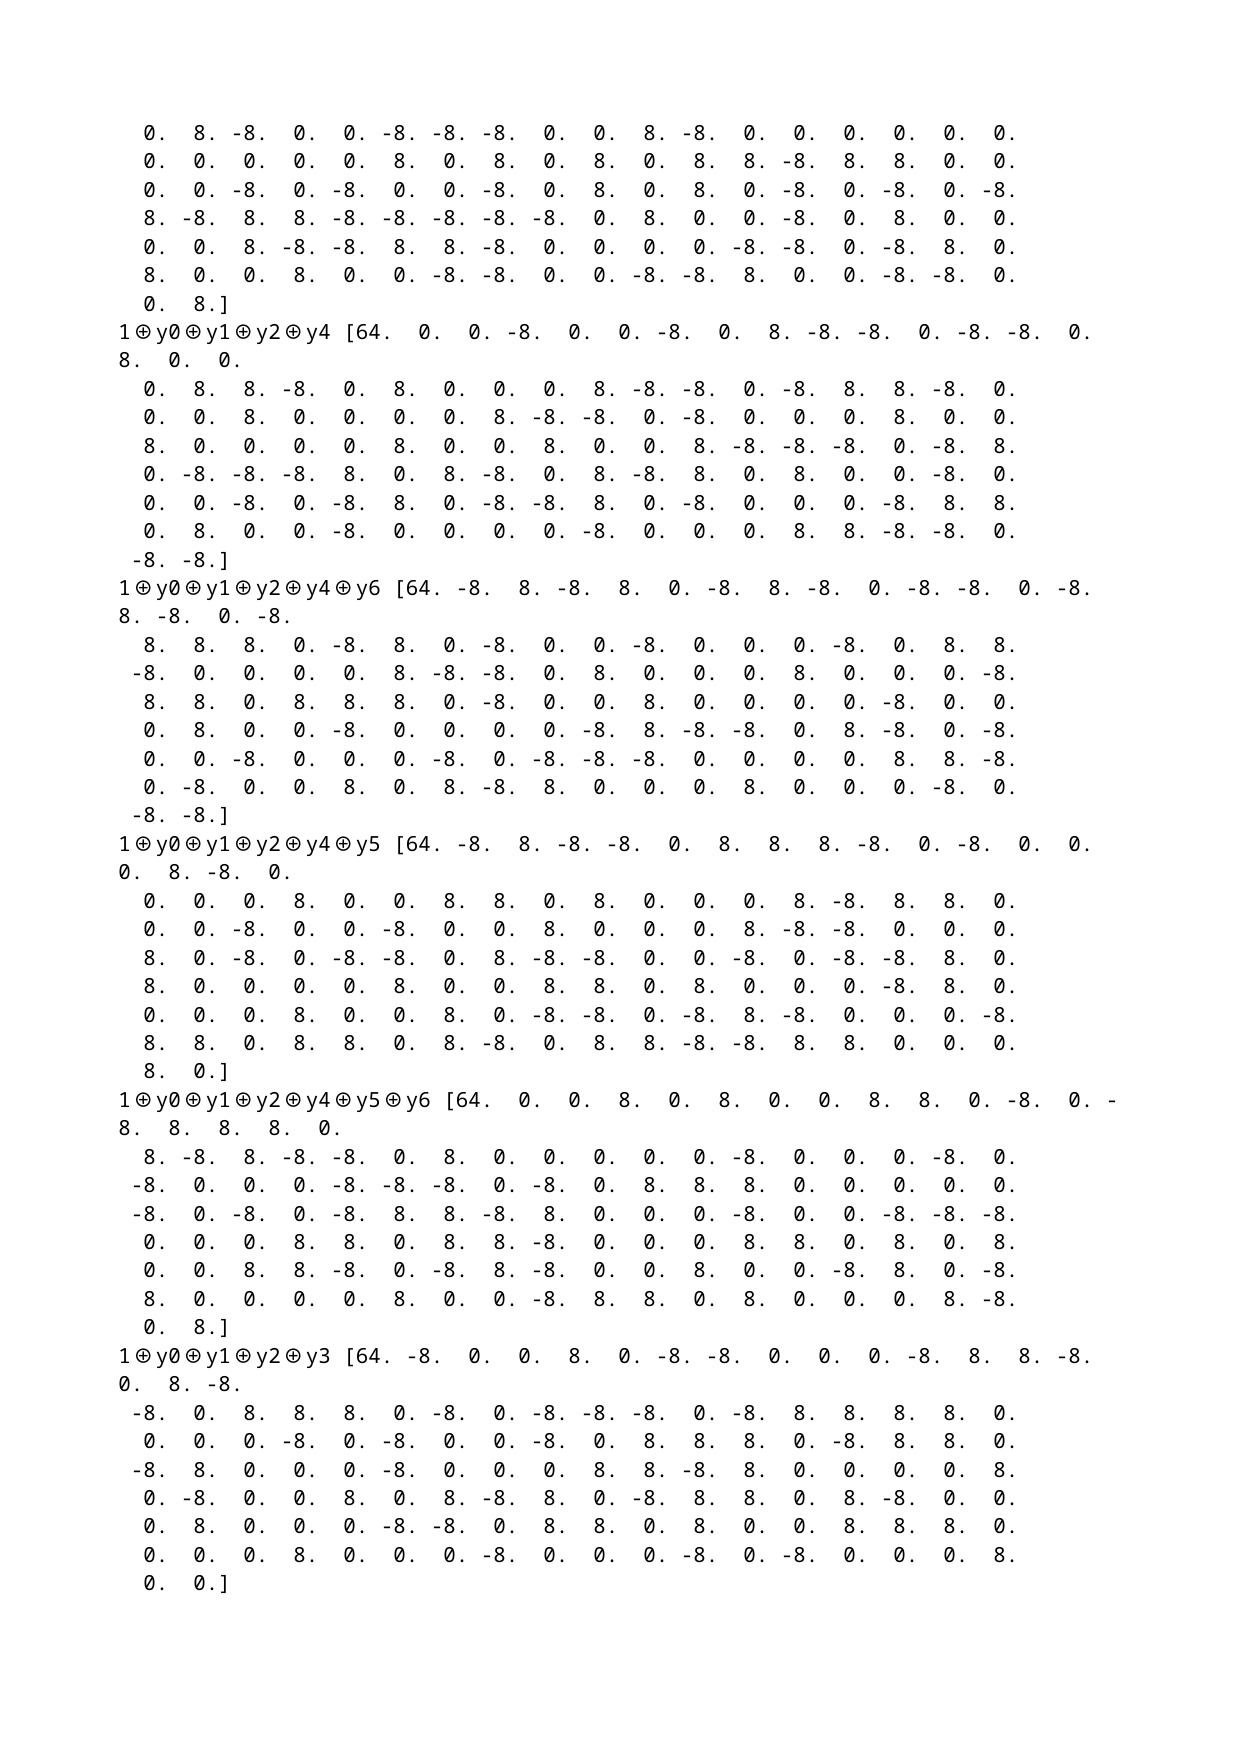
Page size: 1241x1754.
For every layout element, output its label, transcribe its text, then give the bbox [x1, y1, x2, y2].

text 1⊕y0⊕y1⊕y2⊕y3 [64. -8. 0. 0. 8. 0. -8. -8. 0. 0. 0. -8. 8. 8. -8. 0. 8. -8. [118, 1341, 1122, 1398]
text 0. -8. 0. 0. 8. 0. 8. -8. 8. 0. -8. 8. 8. 0. 8. -8. 0. 0. [118, 1483, 1122, 1512]
text -8. 8. 0. 0. 0. -8. 0. 0. 0. 8. 8. -8. 8. 0. 0. 0. 0. 8. [118, 1455, 1122, 1483]
text 1⊕y0⊕y1⊕y2⊕y4⊕y5 [64. -8. 8. -8. -8. 0. 8. 8. 8. -8. 0. -8. 0. 0. 0. 8. -8. 0. [118, 829, 1122, 886]
text 0. -8. -8. -8. 8. 0. 8. -8. 0. 8. -8. 8. 0. 8. 0. 0. -8. 0. [118, 459, 1122, 488]
text 8. 0. 0. 0. 0. 8. 0. 0. 8. 8. 0. 8. 0. 0. 0. -8. 8. 0. [118, 971, 1122, 1000]
text 8. 8. 0. 8. 8. 0. 8. -8. 0. 8. 8. -8. -8. 8. 8. 0. 0. 0. [118, 1028, 1122, 1057]
text 0. 0. 0. 8. 0. 0. 8. 0. -8. -8. 0. -8. 8. -8. 0. 0. 0. -8. [118, 1000, 1122, 1028]
text 0. 0. -8. 0. -8. 8. 0. -8. -8. 8. 0. -8. 0. 0. 0. -8. 8. 8. [118, 488, 1122, 516]
text 8. -8. 8. -8. -8. 0. 8. 0. 0. 0. 0. 0. -8. 0. 0. 0. -8. 0. [118, 1142, 1122, 1170]
text 8. 0. 0. 8. 0. 0. -8. -8. 0. 0. -8. -8. 8. 0. 0. -8. -8. 0. [118, 260, 1122, 289]
text 0. 0. 0. 8. 0. 0. 0. -8. 0. 0. 0. -8. 0. -8. 0. 0. 0. 8. [118, 1540, 1122, 1568]
text 8. -8. 8. 8. -8. -8. -8. -8. -8. 0. 8. 0. 0. -8. 0. 8. 0. 0. [118, 203, 1122, 232]
text -8. 0. 8. 8. 8. 0. -8. 0. -8. -8. -8. 0. -8. 8. 8. 8. 8. 0. [118, 1398, 1122, 1426]
text 0. 8.] [118, 289, 1122, 317]
text 0. 0. 8. 0. 0. 0. 0. 8. -8. -8. 0. -8. 0. 0. 0. 8. 0. 0. [118, 402, 1122, 431]
text 0. 8. 0. 0. -8. 0. 0. 0. 0. -8. 0. 0. 0. 8. 8. -8. -8. 0. [118, 516, 1122, 545]
text 0. 0. 0. -8. 0. -8. 0. 0. -8. 0. 8. 8. 8. 0. -8. 8. 8. 0. [118, 1426, 1122, 1455]
text -8. -8.] [118, 545, 1122, 573]
text 0. 0. -8. 0. -8. 0. 0. -8. 0. 8. 0. 8. 0. -8. 0. -8. 0. -8. [118, 175, 1122, 203]
text 1⊕y0⊕y1⊕y2⊕y4⊕y5⊕y6 [64. 0. 0. 8. 0. 8. 0. 0. 8. 8. 0. -8. 0. -8. 8. 8. 8. 0. [118, 1085, 1122, 1142]
text -8. 0. -8. 0. -8. 8. 8. -8. 8. 0. 0. 0. -8. 0. 0. -8. -8. -8. [118, 1199, 1122, 1227]
text -8. 0. 0. 0. 0. 8. -8. -8. 0. 8. 0. 0. 0. 8. 0. 0. 0. -8. [118, 658, 1122, 687]
text 8. 0.] [118, 1057, 1122, 1085]
text 0. 8. -8. 0. 0. -8. -8. -8. 0. 0. 8. -8. 0. 0. 0. 0. 0. 0. [118, 118, 1122, 147]
text 8. 8. 0. 8. 8. 8. 0. -8. 0. 0. 8. 0. 0. 0. 0. -8. 0. 0. [118, 687, 1122, 715]
text 1⊕y0⊕y1⊕y2⊕y4⊕y6 [64. -8. 8. -8. 8. 0. -8. 8. -8. 0. -8. -8. 0. -8. 8. -8. 0. -8. [118, 573, 1122, 630]
text 0. 8. 0. 0. -8. 0. 0. 0. 0. -8. 8. -8. -8. 0. 8. -8. 0. -8. [118, 715, 1122, 744]
text 0. -8. 0. 0. 8. 0. 8. -8. 8. 0. 0. 0. 8. 0. 0. 0. -8. 0. [118, 772, 1122, 801]
text 0. 0.] [118, 1568, 1122, 1597]
text 0. 8.] [118, 1312, 1122, 1341]
text 0. 8. 8. -8. 0. 8. 0. 0. 0. 8. -8. -8. 0. -8. 8. 8. -8. 0. [118, 374, 1122, 402]
text 0. 0. 0. 8. 8. 0. 8. 8. -8. 0. 0. 0. 8. 8. 0. 8. 0. 8. [118, 1227, 1122, 1256]
text 0. 0. 8. -8. -8. 8. 8. -8. 0. 0. 0. 0. -8. -8. 0. -8. 8. 0. [118, 232, 1122, 260]
text 0. 0. -8. 0. 0. -8. 0. 0. 8. 0. 0. 0. 8. -8. -8. 0. 0. 0. [118, 914, 1122, 943]
text 8. 0. 0. 0. 0. 8. 0. 0. 8. 0. 0. 8. -8. -8. -8. 0. -8. 8. [118, 431, 1122, 459]
text 8. 0. 0. 0. 0. 8. 0. 0. -8. 8. 8. 0. 8. 0. 0. 0. 8. -8. [118, 1284, 1122, 1312]
text 0. 8. 0. 0. 0. -8. -8. 0. 8. 8. 0. 8. 0. 0. 8. 8. 8. 0. [118, 1512, 1122, 1540]
text 0. 0. 0. 8. 0. 0. 8. 8. 0. 8. 0. 0. 0. 8. -8. 8. 8. 0. [118, 886, 1122, 914]
text 1⊕y0⊕y1⊕y2⊕y4 [64. 0. 0. -8. 0. 0. -8. 0. 8. -8. -8. 0. -8. -8. 0. 8. 0. 0. [118, 317, 1122, 374]
text 8. 0. -8. 0. -8. -8. 0. 8. -8. -8. 0. 0. -8. 0. -8. -8. 8. 0. [118, 943, 1122, 971]
text -8. -8.] [118, 801, 1122, 829]
text 0. 0. -8. 0. 0. 0. -8. 0. -8. -8. -8. 0. 0. 0. 0. 8. 8. -8. [118, 744, 1122, 772]
text 8. 8. 8. 0. -8. 8. 0. -8. 0. 0. -8. 0. 0. 0. -8. 0. 8. 8. [118, 630, 1122, 658]
text -8. 0. 0. 0. -8. -8. -8. 0. -8. 0. 8. 8. 8. 0. 0. 0. 0. 0. [118, 1170, 1122, 1199]
text 0. 0. 8. 8. -8. 0. -8. 8. -8. 0. 0. 8. 0. 0. -8. 8. 0. -8. [118, 1256, 1122, 1284]
text 0. 0. 0. 0. 0. 8. 0. 8. 0. 8. 0. 8. 8. -8. 8. 8. 0. 0. [118, 147, 1122, 175]
